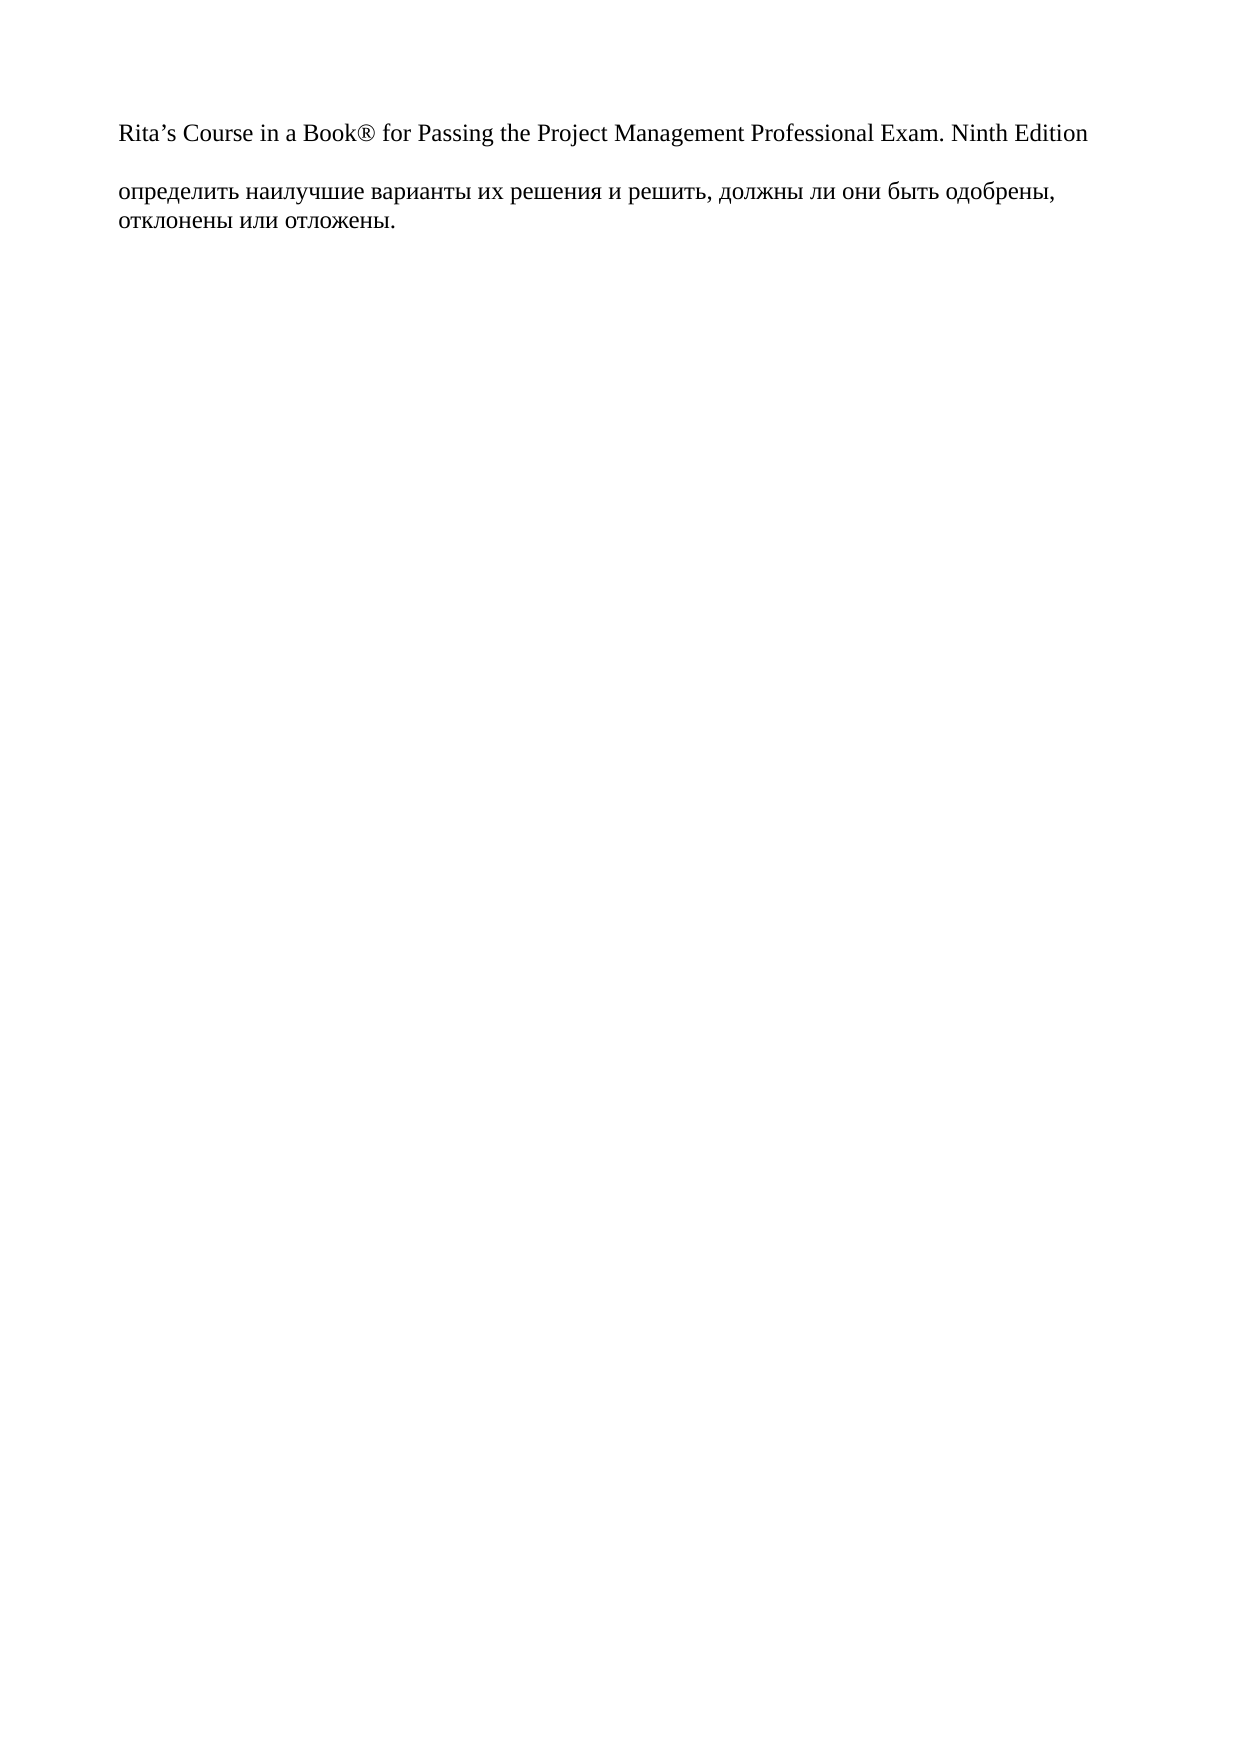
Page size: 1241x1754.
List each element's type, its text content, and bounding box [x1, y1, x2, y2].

text определить наилучшие варианты их решения и решить, должны ли они быть одобрены, отклонены или отложены. [118, 176, 1122, 234]
